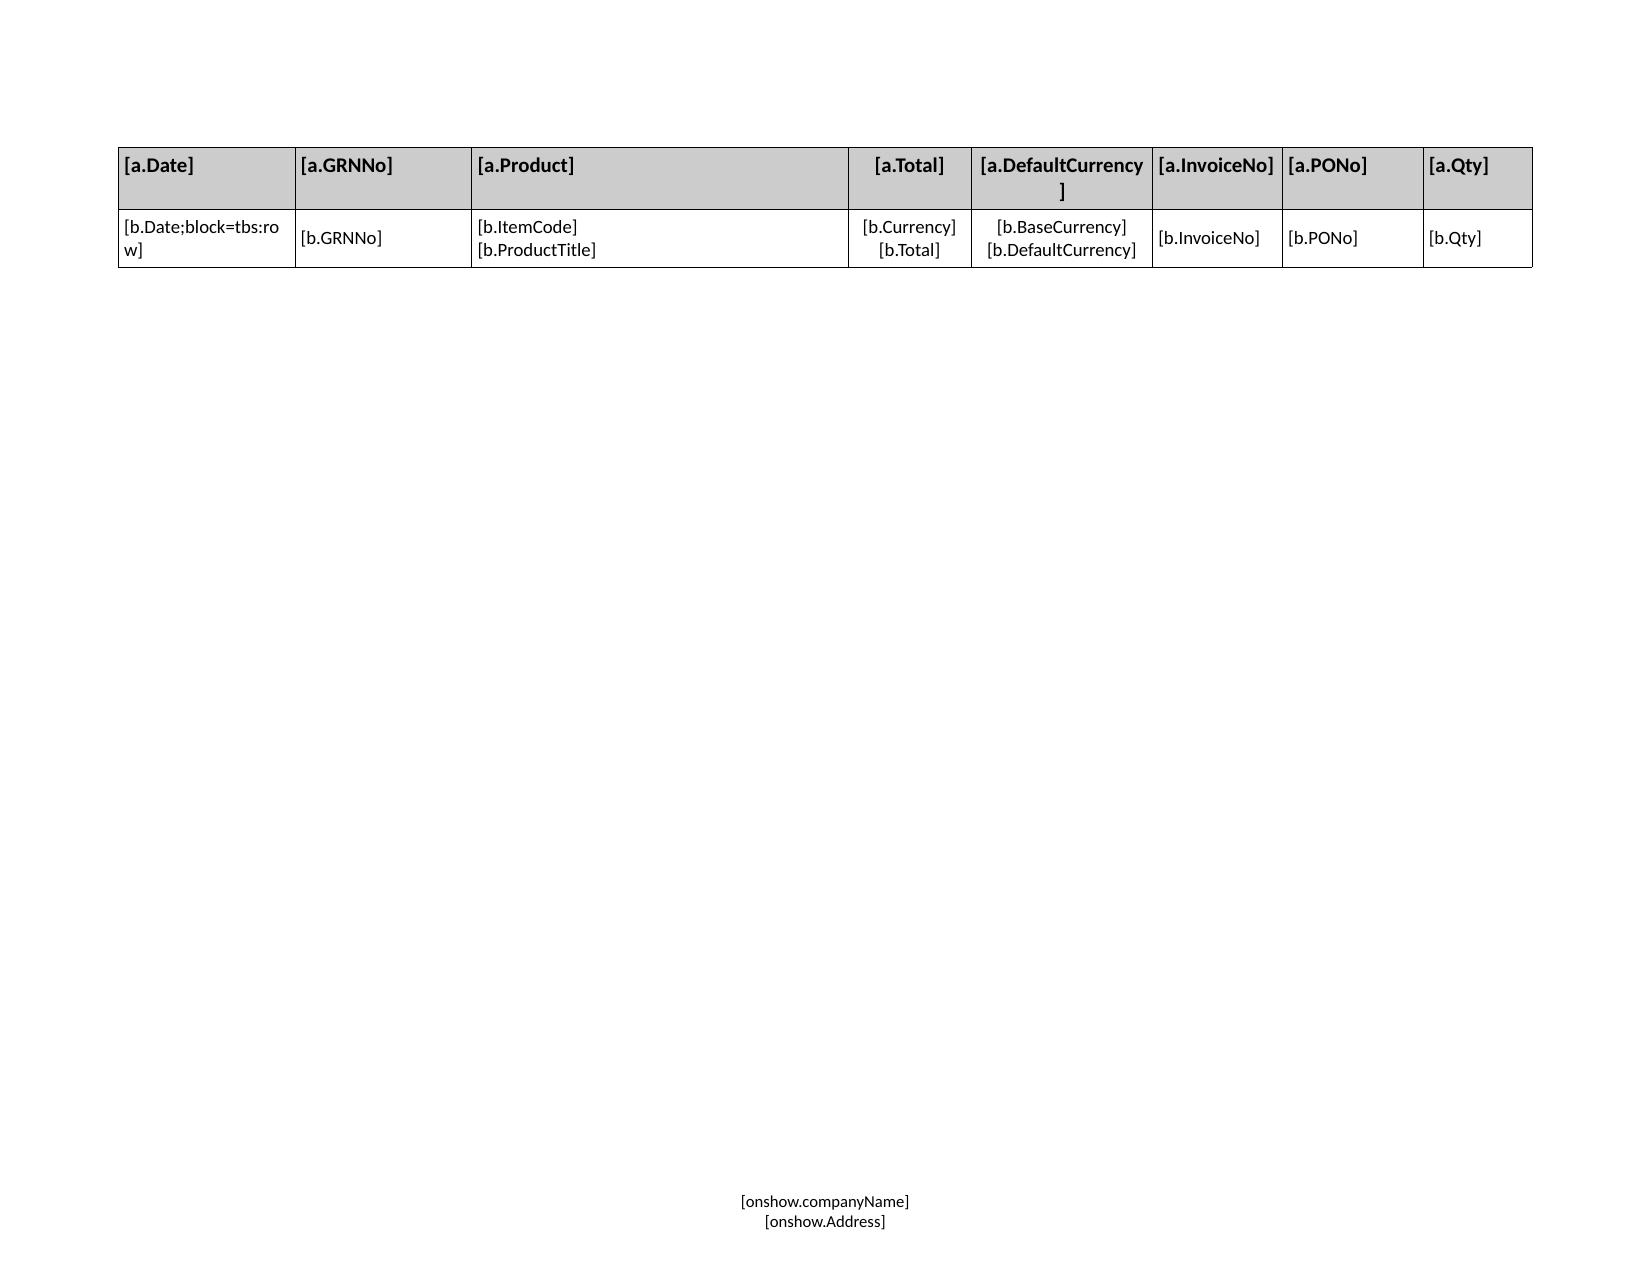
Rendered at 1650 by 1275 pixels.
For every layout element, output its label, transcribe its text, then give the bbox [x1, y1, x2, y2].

table_header [a.PONo] [1283, 148, 1423, 209]
table_cell [b.Qty] [1424, 210, 1532, 267]
table_header [a.Date] [119, 148, 295, 209]
table_cell [b.PONo] [1283, 210, 1423, 267]
table_header [a.Total] [849, 148, 971, 209]
table_cell [b.InvoiceNo] [1153, 210, 1282, 267]
table_header [a.GRNNo] [296, 148, 471, 209]
table_header [a.Qty] [1424, 148, 1532, 209]
table_header [a.DefaultCurrency] [972, 148, 1152, 209]
table_cell [b.GRNNo] [296, 210, 471, 267]
table_cell [b.BaseCurrency] [b.DefaultCurrency] [972, 210, 1152, 267]
table_cell [b.Currency] [b.Total] [849, 210, 971, 267]
table_header [a.InvoiceNo] [1153, 148, 1282, 209]
table_cell [b.ItemCode] [b.ProductTitle] [472, 210, 848, 267]
table_cell [b.Date;block=tbs:row] [119, 210, 295, 267]
table_header [a.Product] [472, 148, 848, 209]
